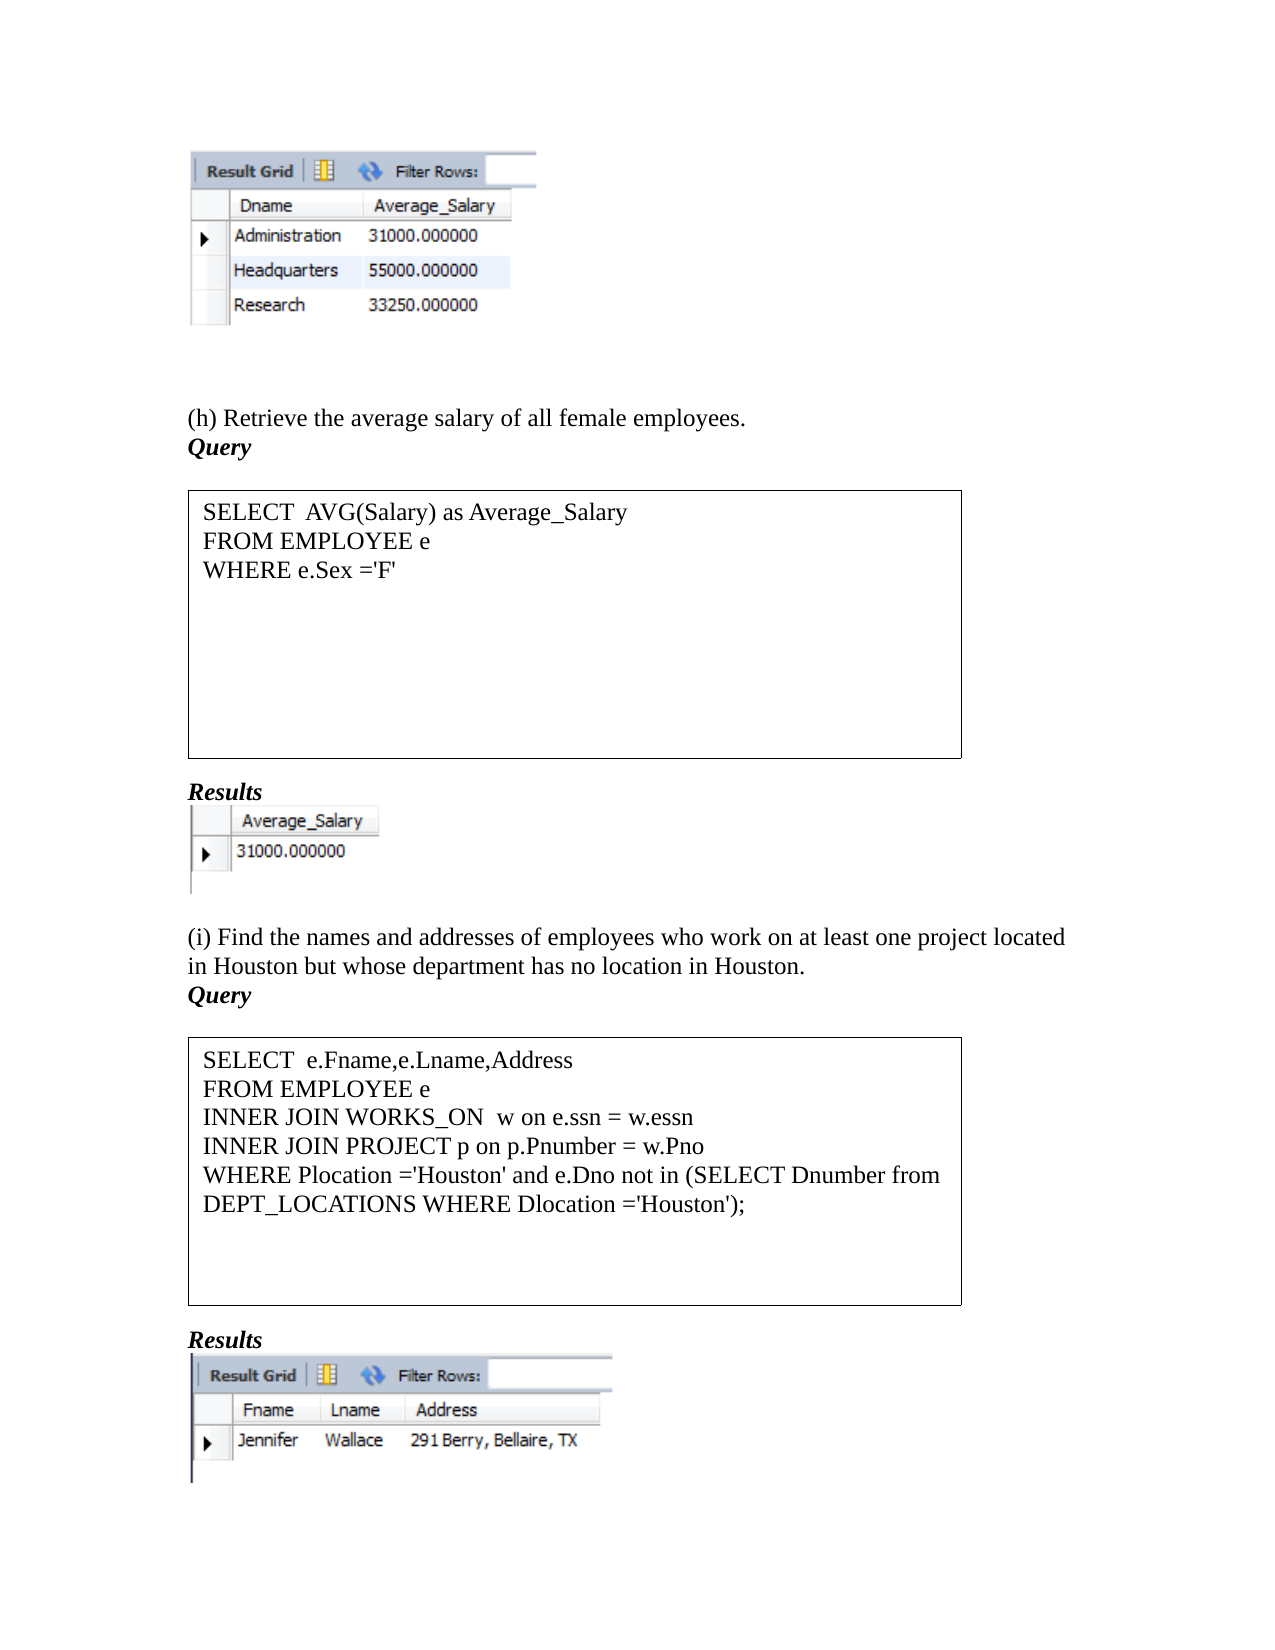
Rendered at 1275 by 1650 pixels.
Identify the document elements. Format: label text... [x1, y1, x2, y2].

picture [190, 805, 420, 894]
text (i) Find the names and addresses of employees who work on at least one project located in Houston but whose department has no location in Houston. [187, 922, 1087, 980]
text WHERE e.Sex ='F' [203, 555, 946, 583]
text Results [187, 777, 1087, 806]
text SELECT AVG(Salary) as Average_Salary [203, 497, 946, 526]
text Query [187, 432, 1087, 461]
text Results [187, 1325, 1087, 1353]
text (h) Retrieve the average salary of all female employees. [187, 403, 1087, 432]
picture [190, 150, 537, 346]
text Query [187, 980, 1087, 1008]
picture [190, 1353, 613, 1483]
text FROM EMPLOYEE e [203, 526, 946, 555]
text FROM EMPLOYEE e [203, 1074, 946, 1102]
text INNER JOIN PROJECT p on p.Pnumber = w.Pno [203, 1131, 946, 1160]
text SELECT e.Fname,e.Lname,Address [203, 1045, 946, 1074]
text WHERE Plocation ='Houston' and e.Dno not in (SELECT Dnumber from DEPT_LOCATIONS WHERE Dlocation ='Houston'); [203, 1160, 946, 1217]
text INNER JOIN WORKS_ON w on e.ssn = w.essn [203, 1102, 946, 1131]
